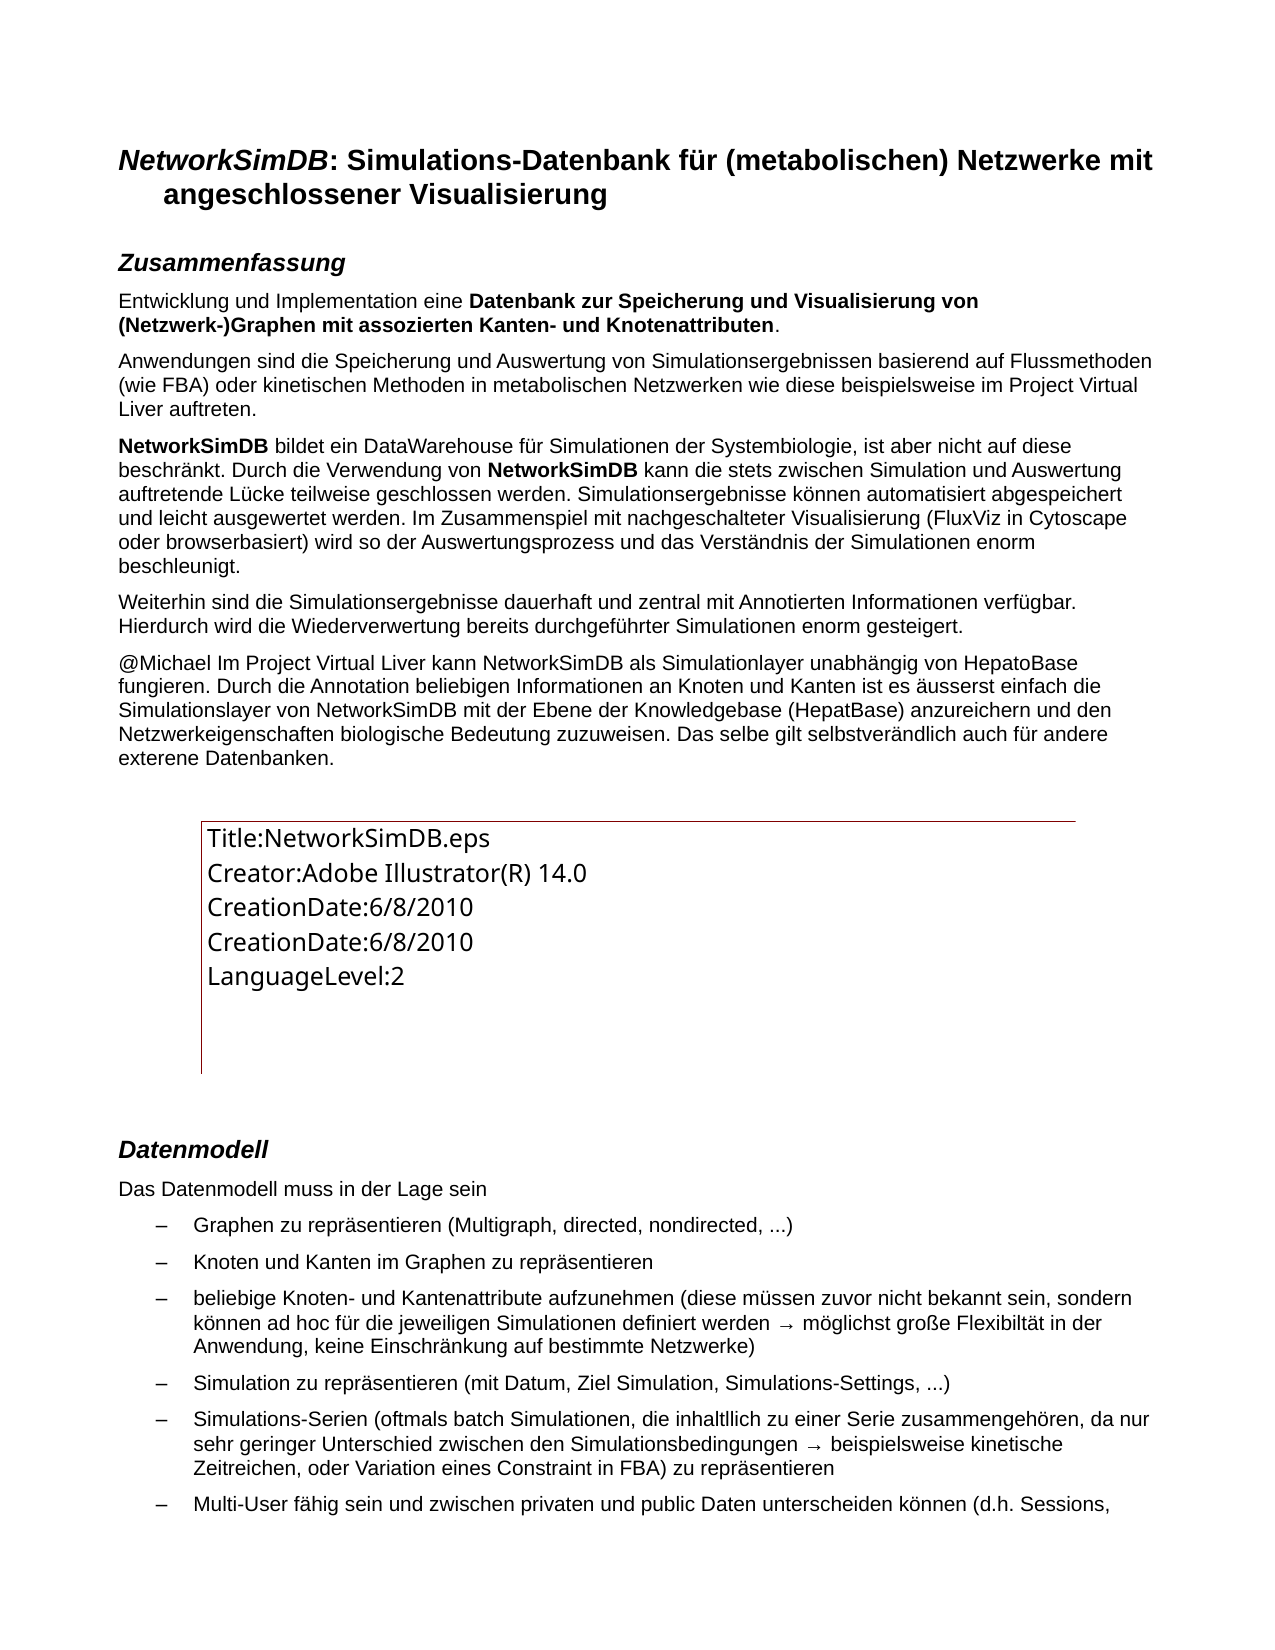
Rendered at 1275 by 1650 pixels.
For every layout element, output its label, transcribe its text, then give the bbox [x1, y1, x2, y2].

list Simulations-Serien (oftmals batch Simulationen, die inhaltllich zu einer Serie zusammengehören, da nur sehr geringer Unterschied zwischen den Simulationsbedingungen → beispielsweise kinetische Zeitreichen, oder Variation eines Constraint in FBA) zu repräsentieren [156, 1407, 1157, 1479]
list Multi-User fähig sein und zwischen privaten und public Daten unterscheiden können (d.h. Sessions, [156, 1492, 1157, 1516]
subtitle Zusammenfassung [118, 248, 1157, 276]
text NetworkSimDB bildet ein DataWarehouse für Simulationen der Systembiologie, ist aber nicht auf diese beschränkt. Durch die Verwendung von NetworkSimDB kann die stets zwischen Simulation und Auswertung auftretende Lücke teilweise geschlossen werden. Simulationsergebnisse können automatisiert abgespeichert und leicht ausgewertet werden. Im Zusammenspiel mit nachgeschalteter Visualisierung (FluxViz in Cytoscape oder browserbasiert) wird so der Auswertungsprozess und das Verständnis der Simulationen enorm beschleunigt. [118, 434, 1157, 577]
list Simulation zu repräsentieren (mit Datum, Ziel Simulation, Simulations-Settings, ...) [156, 1371, 1157, 1395]
text Entwicklung und Implementation eine Datenbank zur Speicherung und Visualisierung von (Netzwerk-)Graphen mit assozierten Kanten- und Knotenattributen. [118, 289, 1157, 337]
subtitle Datenmodell [118, 1135, 1157, 1164]
list Knoten und Kanten im Graphen zu repräsentieren [156, 1250, 1157, 1274]
text @Michael Im Project Virtual Liver kann NetworkSimDB als Simulationlayer unabhängig von HepatoBase fungieren. Durch die Annotation beliebigen Informationen an Knoten und Kanten ist es äusserst einfach die Simulationslayer von NetworkSimDB mit der Ebene der Knowledgebase (HepatBase) anzureichern und den Netzwerkeigenschaften biologische Bedeutung zuzuweisen. Das selbe gilt selbstverändlich auch für andere exterene Datenbanken. [118, 650, 1157, 770]
subtitle NetworkSimDB: Simulations-Datenbank für (metabolischen) Netzwerke mit angeschlossener Visualisierung [118, 143, 1157, 210]
text Anwendungen sind die Speicherung und Auswertung von Simulationsergebnissen basierend auf Flussmethoden (wie FBA) oder kinetischen Methoden in metabolischen Netzwerken wie diese beispielsweise im Project Virtual Liver auftreten. [118, 349, 1157, 421]
text Weiterhin sind die Simulationsergebnisse dauerhaft und zentral mit Annotierten Informationen verfügbar. Hierdurch wird die Wiederverwertung bereits durchgeführter Simulationen enorm gesteigert. [118, 590, 1157, 638]
list Graphen zu repräsentieren (Multigraph, directed, nondirected, ...) [156, 1213, 1157, 1237]
list beliebige Knoten- und Kantenattribute aufzunehmen (diese müssen zuvor nicht bekannt sein, sondern können ad hoc für die jeweiligen Simulationen definiert werden → möglichst große Flexibiltät in der Anwendung, keine Einschränkung auf bestimmte Netzwerke) [156, 1286, 1157, 1358]
text Das Datenmodell muss in der Lage sein [118, 1177, 1157, 1201]
